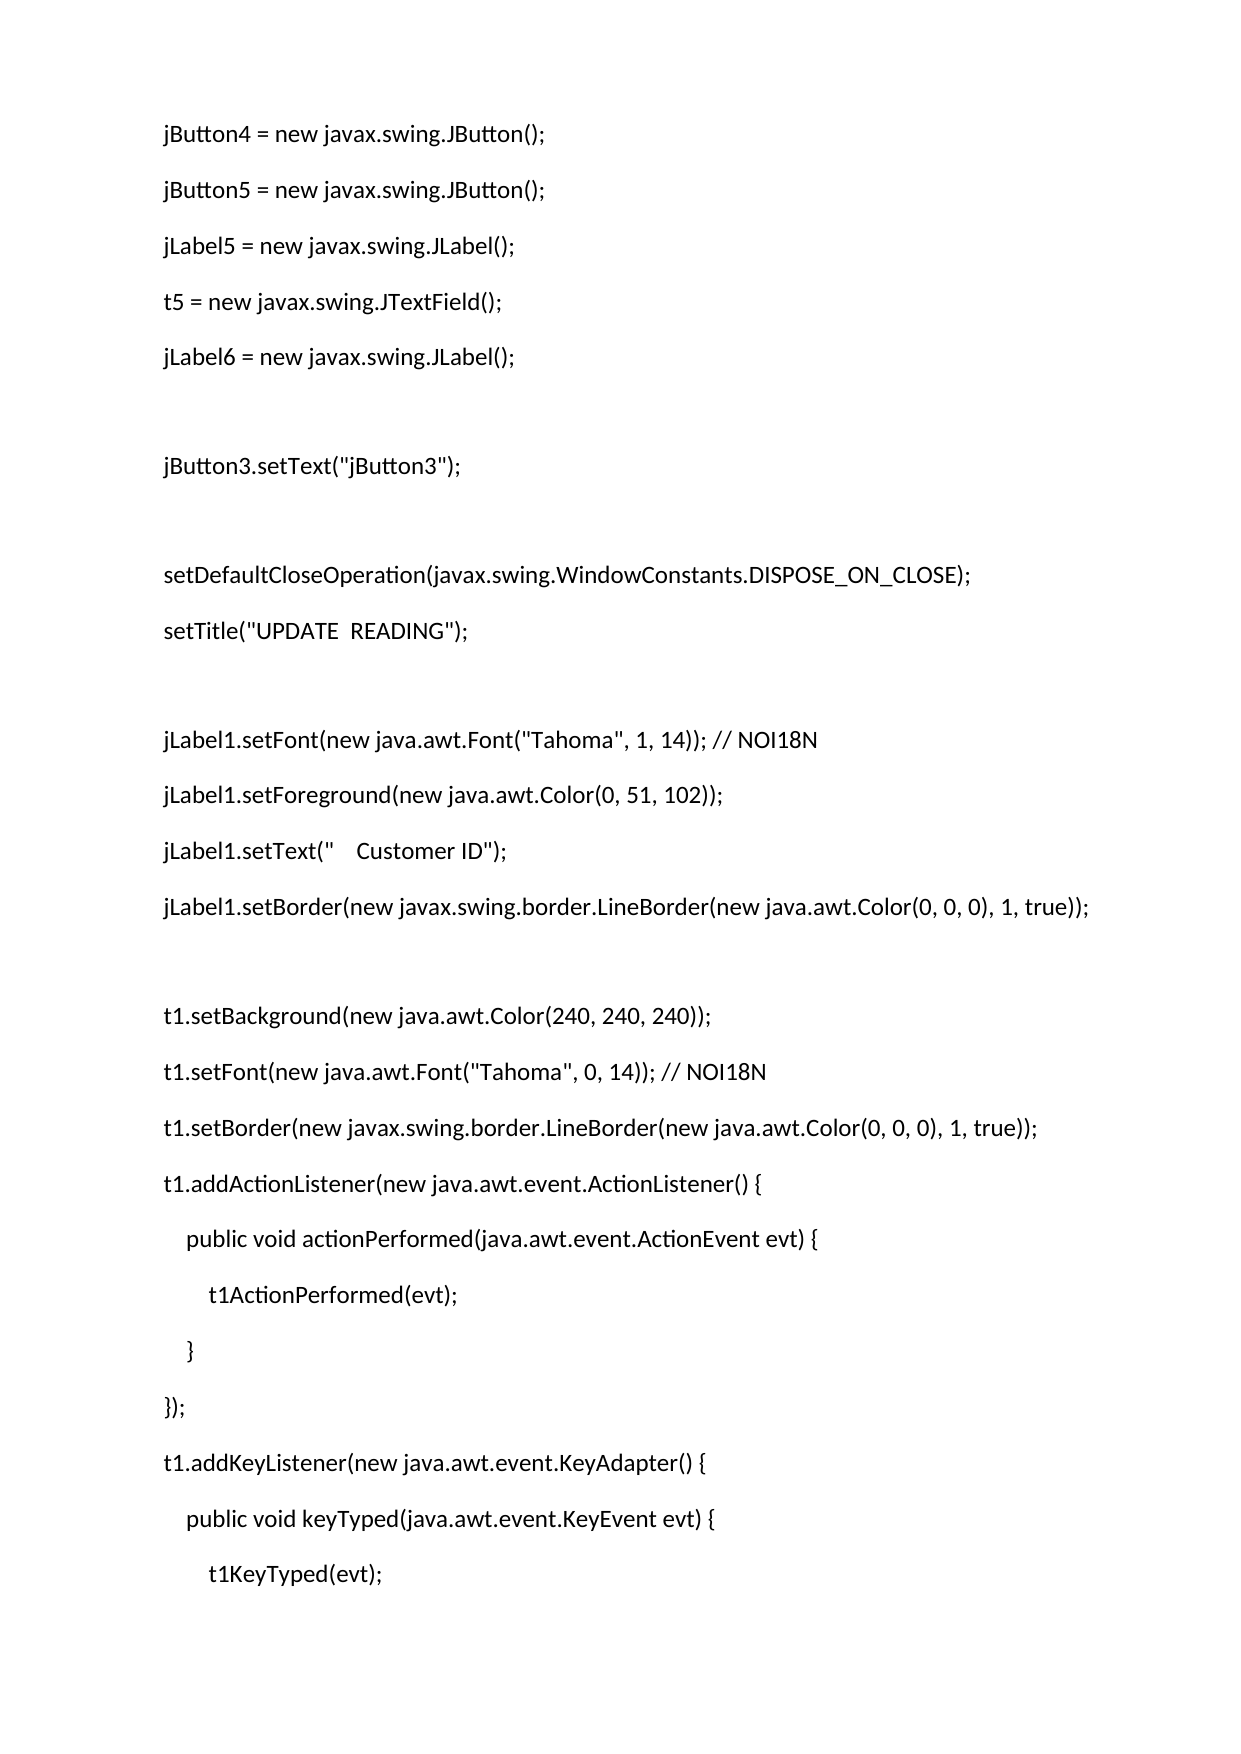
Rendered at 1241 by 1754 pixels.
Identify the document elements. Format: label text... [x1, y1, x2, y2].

text jButton4 = new javax.swing.JButton(); [118, 118, 1122, 149]
text t1KeyTyped(evt); [118, 1558, 1122, 1589]
text t1.addKeyListener(new java.awt.event.KeyAdapter() { [118, 1447, 1122, 1477]
text jLabel1.setForeground(new java.awt.Color(0, 51, 102)); [118, 780, 1122, 810]
text jLabel1.setText(" Customer ID"); [118, 836, 1122, 866]
text setDefaultCloseOperation(javax.swing.WindowConstants.DISPOSE_ON_CLOSE); [118, 559, 1122, 590]
text } [118, 1335, 1122, 1366]
text public void actionPerformed(java.awt.event.ActionEvent evt) { [118, 1223, 1122, 1254]
text jButton5 = new javax.swing.JButton(); [118, 174, 1122, 204]
text jLabel1.setFont(new java.awt.Font("Tahoma", 1, 14)); // NOI18N [118, 724, 1122, 754]
text jLabel5 = new javax.swing.JLabel(); [118, 230, 1122, 260]
text t1ActionPerformed(evt); [118, 1279, 1122, 1310]
text t1.setBorder(new javax.swing.border.LineBorder(new java.awt.Color(0, 0, 0), 1, true)); [118, 1112, 1122, 1142]
text t1.addActionListener(new java.awt.event.ActionListener() { [118, 1168, 1122, 1198]
text public void keyTyped(java.awt.event.KeyEvent evt) { [118, 1503, 1122, 1533]
text jLabel1.setBorder(new javax.swing.border.LineBorder(new java.awt.Color(0, 0, 0), 1, true)); [118, 891, 1122, 922]
text }); [118, 1391, 1122, 1422]
text jLabel6 = new javax.swing.JLabel(); [118, 341, 1122, 372]
text jButton3.setText("jButton3"); [118, 450, 1122, 481]
text t5 = new javax.swing.JTextField(); [118, 286, 1122, 316]
text setTitle("UPDATE READING"); [118, 615, 1122, 646]
text t1.setBackground(new java.awt.Color(240, 240, 240)); [118, 1000, 1122, 1031]
text t1.setFont(new java.awt.Font("Tahoma", 0, 14)); // NOI18N [118, 1056, 1122, 1087]
